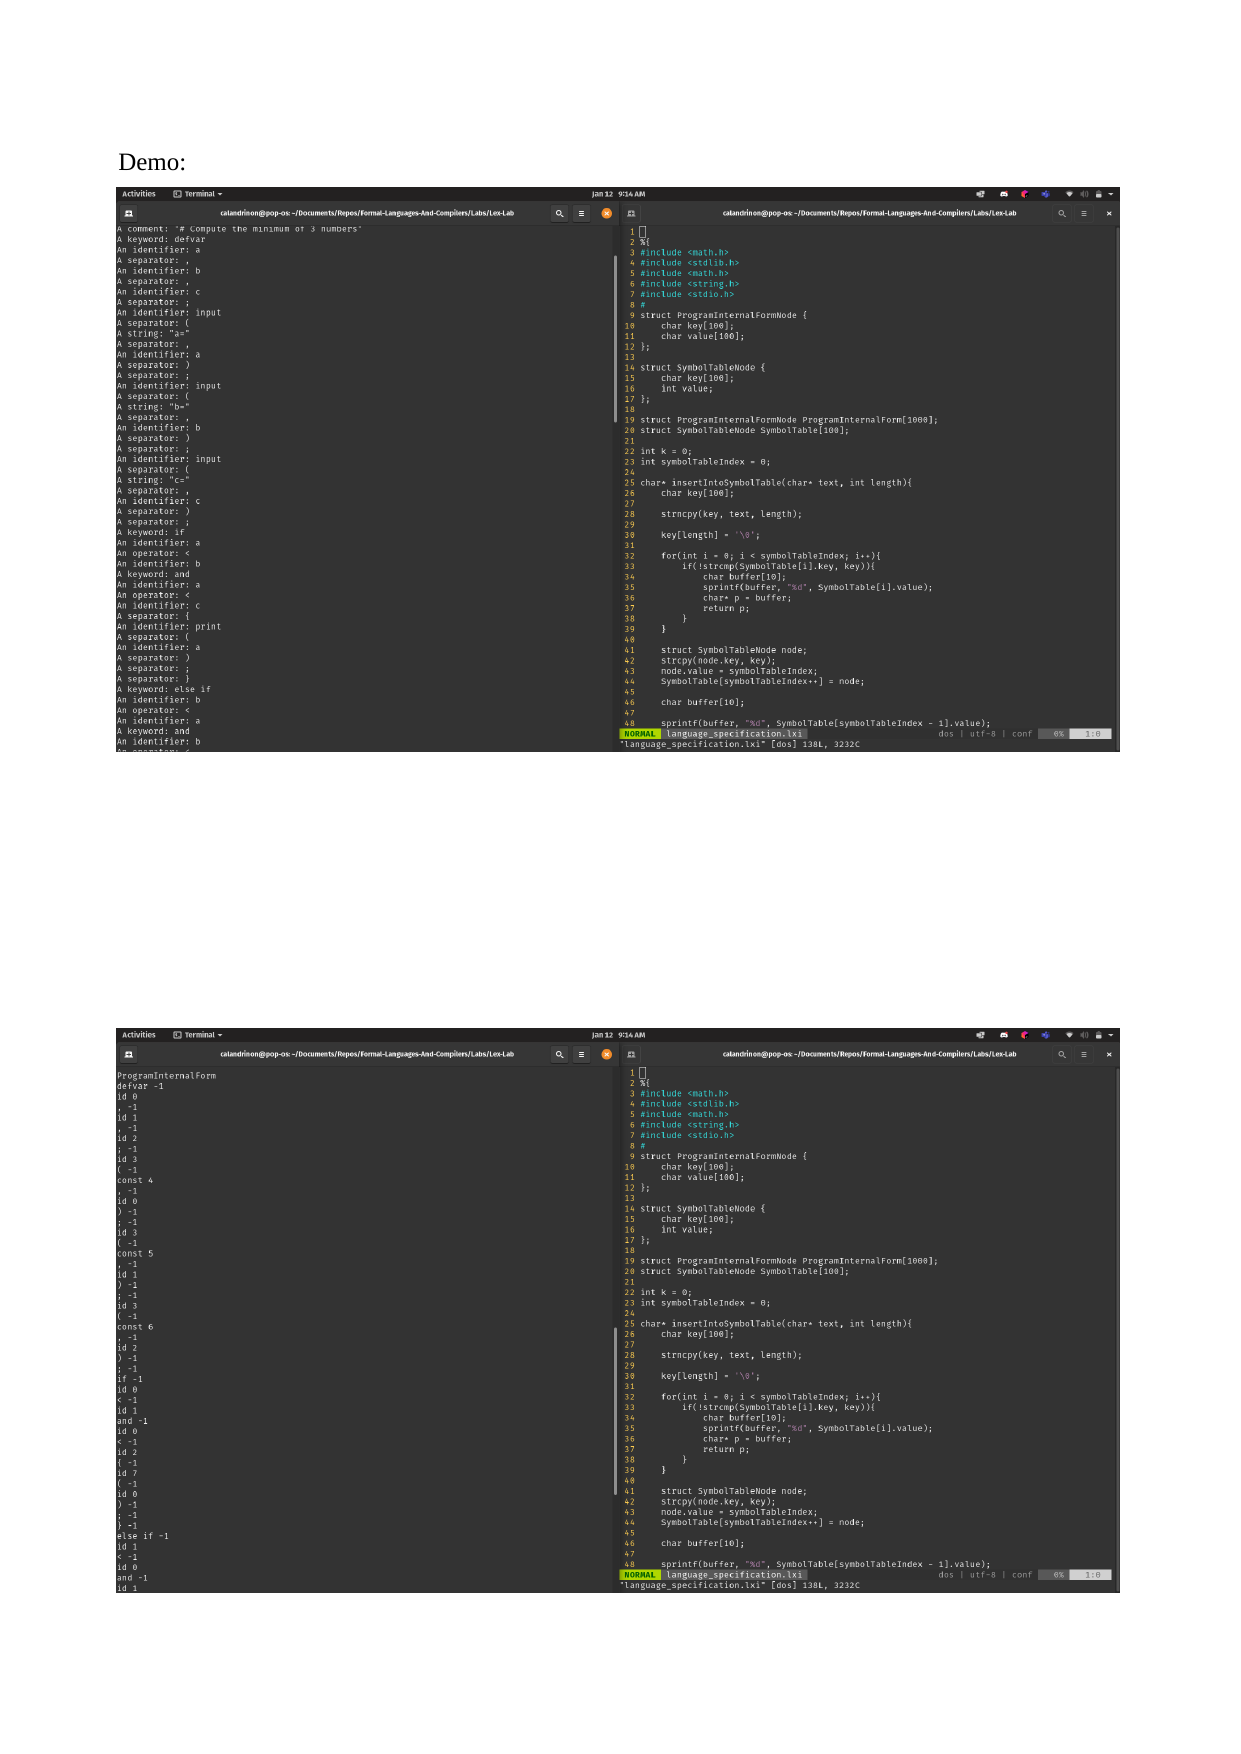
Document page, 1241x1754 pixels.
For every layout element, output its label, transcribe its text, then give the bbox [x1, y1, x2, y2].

picture [116, 187, 1120, 752]
text Demo: [118, 147, 1122, 176]
picture [116, 1028, 1120, 1593]
